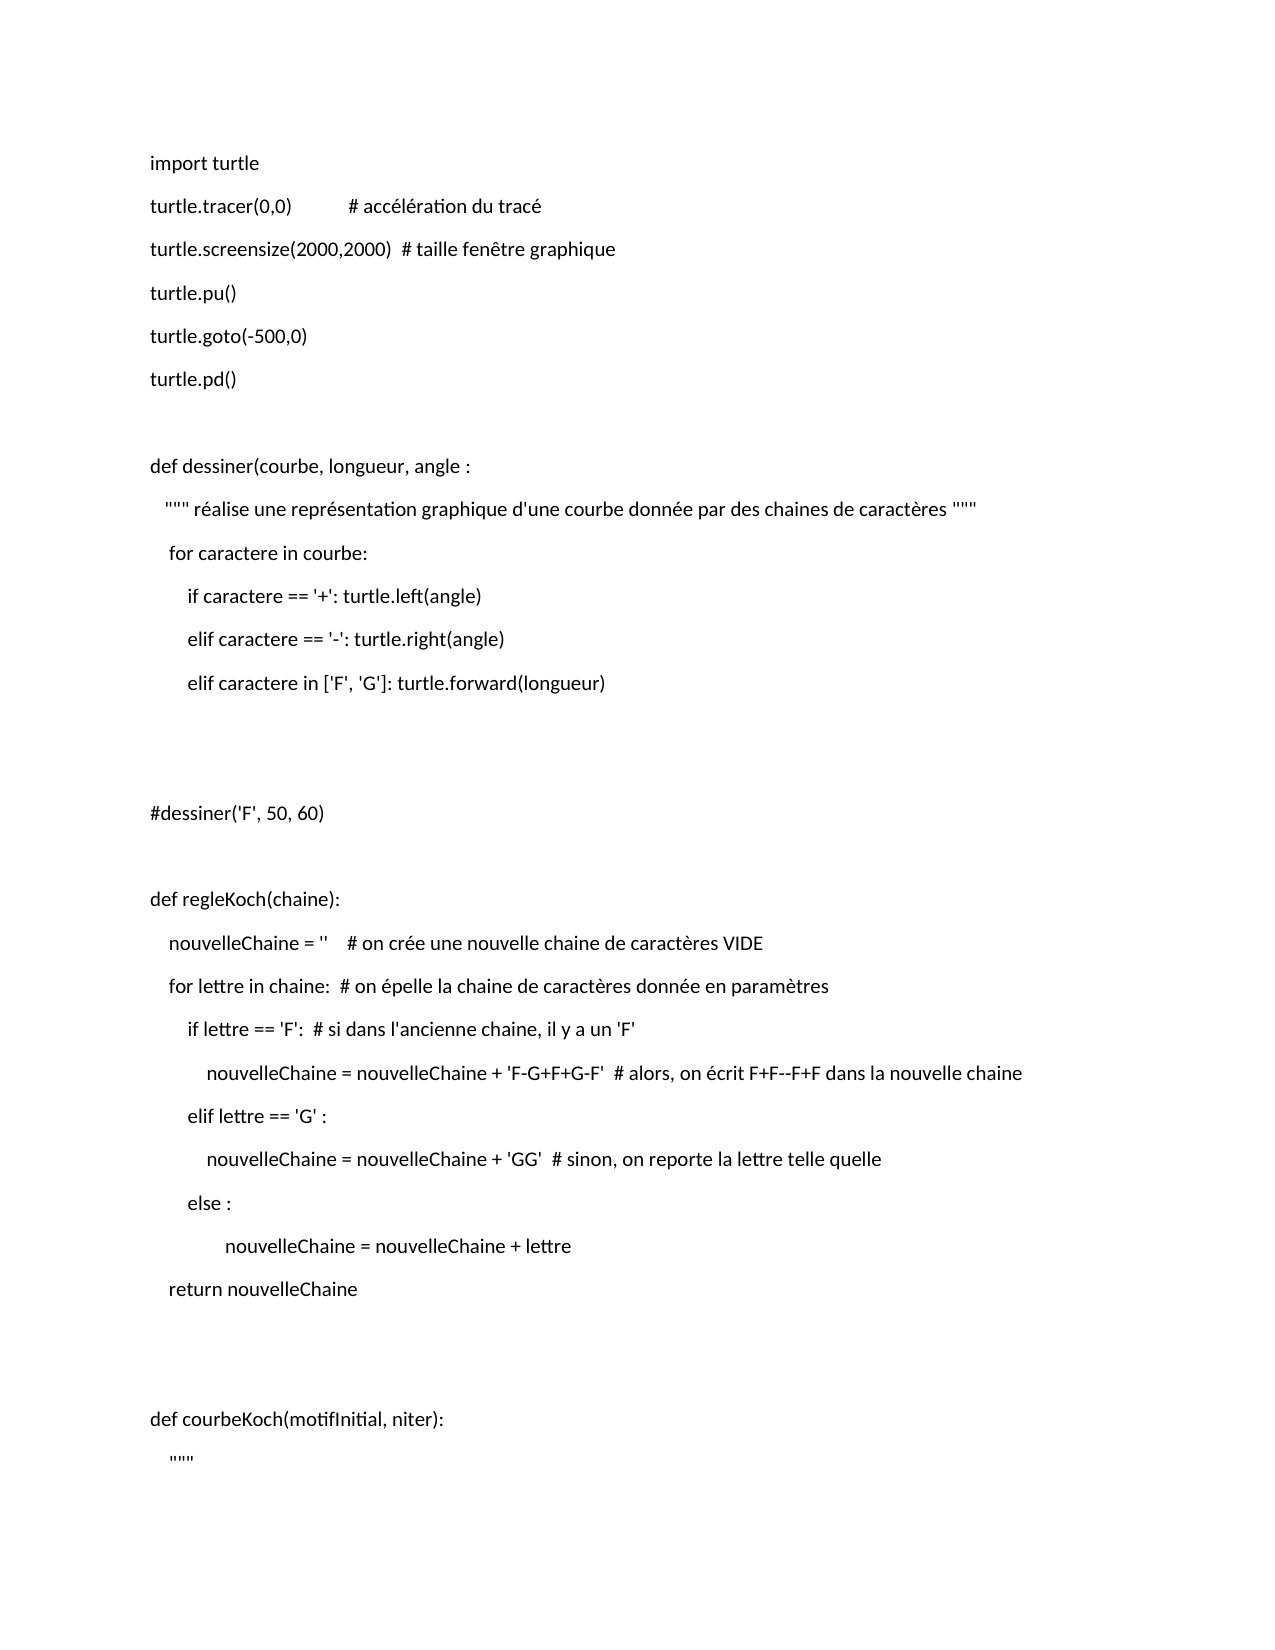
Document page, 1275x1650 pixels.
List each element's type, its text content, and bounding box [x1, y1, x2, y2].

text if lettre == 'F': # si dans l'ancienne chaine, il y a un 'F' [150, 1017, 1125, 1042]
text turtle.pd() [150, 367, 1125, 392]
text elif caractere == '-': turtle.right(angle) [150, 627, 1125, 652]
text nouvelleChaine = '' # on crée une nouvelle chaine de caractères VIDE [150, 930, 1125, 955]
text """ [150, 1450, 1125, 1475]
text import turtle [150, 150, 1125, 175]
text """ réalise une représentation graphique d'une courbe donnée par des chaines de caractères """ [150, 497, 1125, 522]
text nouvelleChaine = nouvelleChaine + 'GG' # sinon, on reporte la lettre telle quelle [150, 1147, 1125, 1172]
text def dessiner(courbe, longueur, angle : [150, 453, 1125, 479]
text return nouvelleChaine [150, 1277, 1125, 1302]
text elif caractere in ['F', 'G']: turtle.forward(longueur) [150, 670, 1125, 695]
text turtle.tracer(0,0) # accélération du tracé [150, 193, 1125, 219]
text for caractere in courbe: [150, 540, 1125, 565]
text turtle.goto(-500,0) [150, 323, 1125, 349]
text if caractere == '+': turtle.left(angle) [150, 583, 1125, 609]
text def courbeKoch(motifInitial, niter): [150, 1407, 1125, 1432]
text elif lettre == 'G' : [150, 1103, 1125, 1129]
text turtle.screensize(2000,2000) # taille fenêtre graphique [150, 237, 1125, 262]
text for lettre in chaine: # on épelle la chaine de caractères donnée en paramètres [150, 973, 1125, 999]
text turtle.pu() [150, 280, 1125, 305]
text else : [150, 1190, 1125, 1215]
text def regleKoch(chaine): [150, 887, 1125, 912]
text nouvelleChaine = nouvelleChaine + lettre [150, 1233, 1125, 1259]
text #dessiner('F', 50, 60) [150, 800, 1125, 825]
text nouvelleChaine = nouvelleChaine + 'F-G+F+G-F' # alors, on écrit F+F--F+F dans la nouvelle chaine [150, 1060, 1125, 1085]
